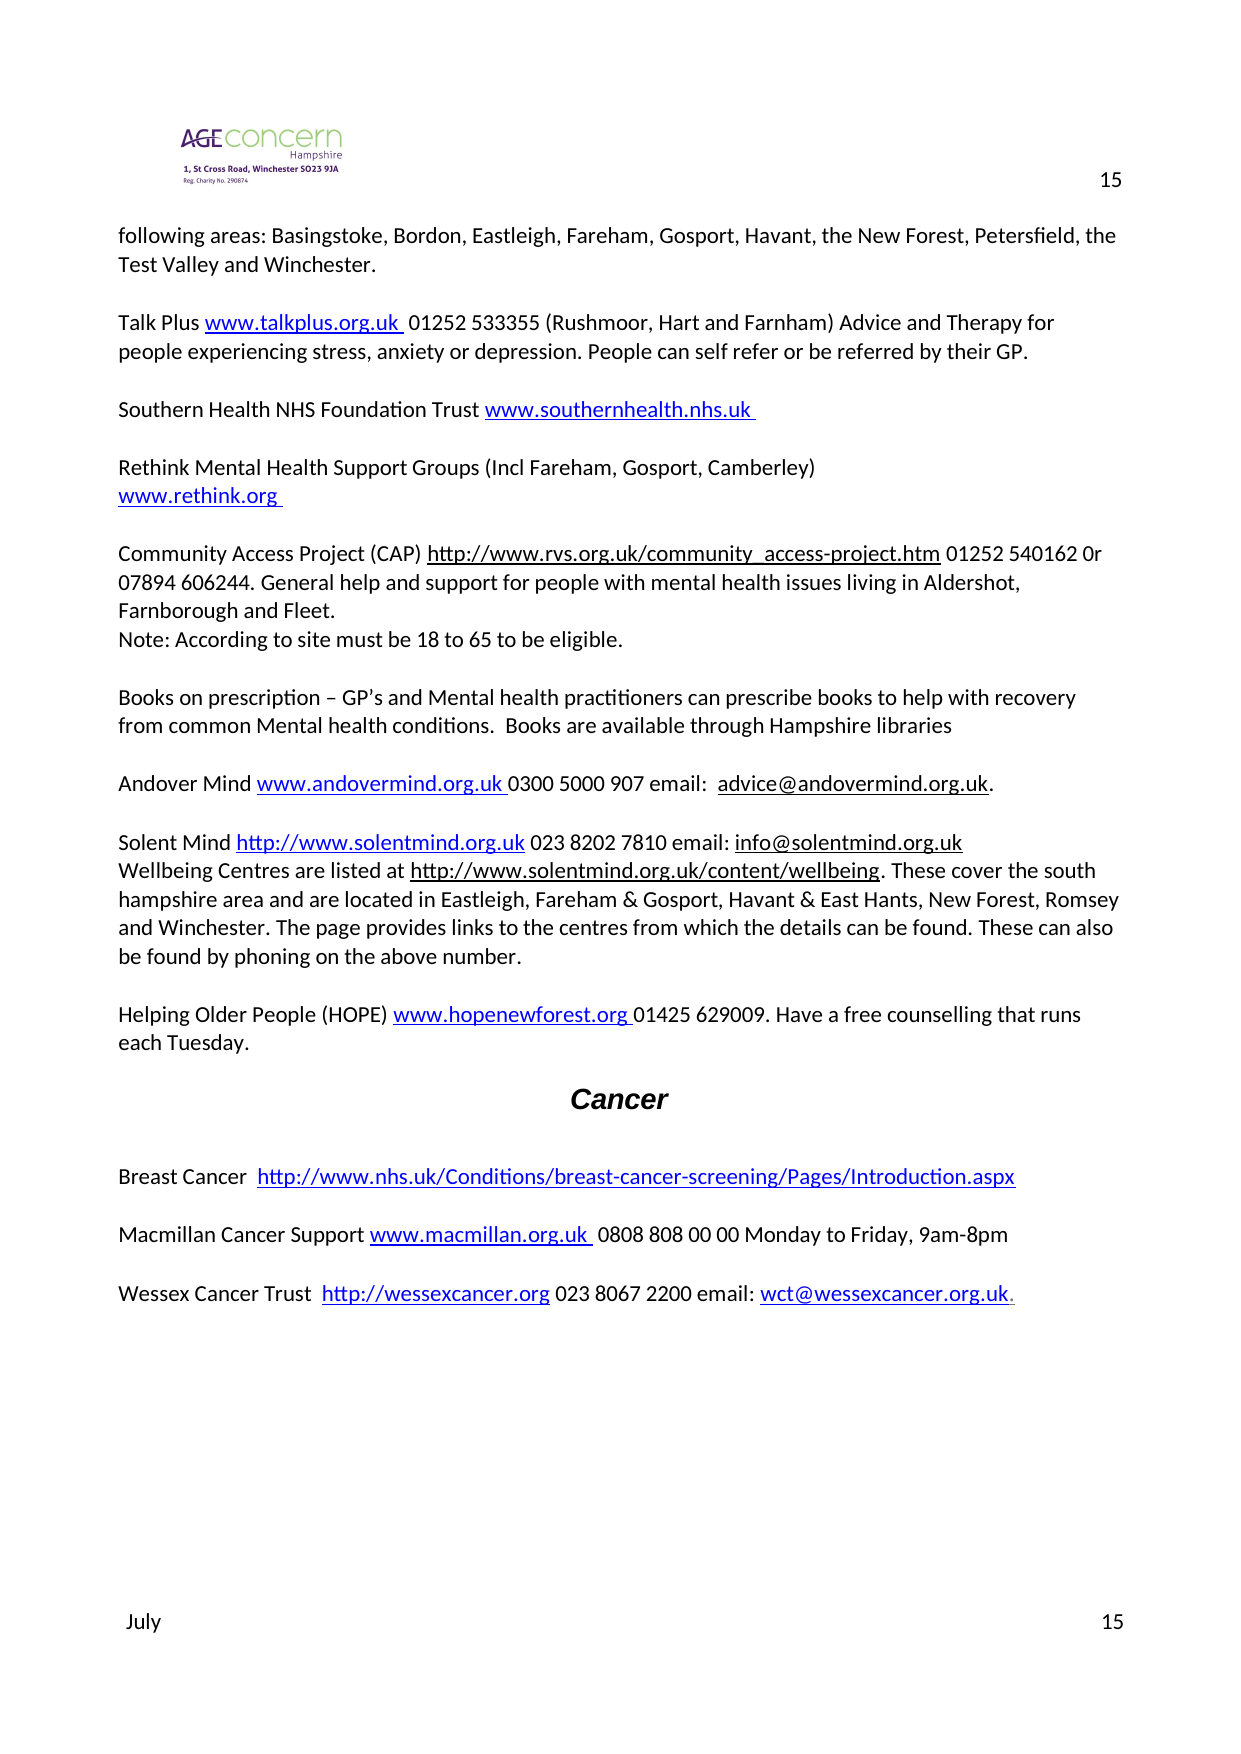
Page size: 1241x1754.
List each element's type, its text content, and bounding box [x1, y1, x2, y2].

text following areas: Basingstoke, Bordon, Eastleigh, Fareham, Gosport, Havant, the New Forest, Petersfield, the Test Valley and Winchester. [118, 221, 1122, 278]
text Talk Plus www.talkplus.org.uk 01252 533355 (Rushmoor, Hart and Farnham) Advice and Therapy for people experiencing stress, anxiety or depression. People can self refer or be referred by their GP. [118, 308, 1122, 365]
text Rethink Mental Health Support Groups (Incl Fareham, Gosport, Camberley) [118, 453, 1122, 481]
text Southern Health NHS Foundation Trust www.southernhealth.nhs.uk [118, 394, 1122, 423]
text Note: According to site must be 18 to 65 to be eligible. [118, 625, 1122, 653]
picture [178, 119, 345, 186]
text Breast Cancer http://www.nhs.uk/Conditions/breast-cancer-screening/Pages/Introduction.aspx [118, 1162, 1122, 1191]
text Wellbeing Centres are listed at http://www.solentmind.org.uk/content/wellbeing. These cover the south hampshire area and are located in Eastleigh, Fareham & Gosport, Havant & East Hants, New Forest, Romsey and Winchester. The page provides links to the centres from which the details can be found. These can also be found by phoning on the above number. [118, 856, 1122, 970]
text Macmillan Cancer Support www.macmillan.org.uk 0808 808 00 00 Monday to Friday, 9am-8pm [118, 1220, 1122, 1249]
text Community Access Project (CAP) http://www.rvs.org.uk/community_access-project.htm 01252 540162 0r 07894 606244. General help and support for people with mental health issues living in Aldershot, Farnborough and Fleet. [118, 539, 1122, 625]
text Wessex Cancer Trust http://wessexcancer.org 023 8067 2200 email: wct@wessexcancer.org.uk. [118, 1278, 1122, 1308]
text Helping Older People (HOPE) www.hopenewforest.org 01425 629009. Have a free counselling that runs each Tuesday. [118, 999, 1122, 1057]
text Books on prescription – GP’s and Mental health practitioners can prescribe books to help with recovery from common Mental health conditions. Books are available through Hampshire libraries [118, 683, 1122, 740]
text Andover Mind www.andovermind.org.uk 0300 5000 907 email: advice@andovermind.org.uk. [118, 769, 1122, 798]
text www.rethink.org [118, 481, 1122, 510]
subtitle Cancer [118, 1082, 1122, 1115]
text Solent Mind http://www.solentmind.org.uk 023 8202 7810 email: info@solentmind.org.uk [118, 827, 1122, 856]
